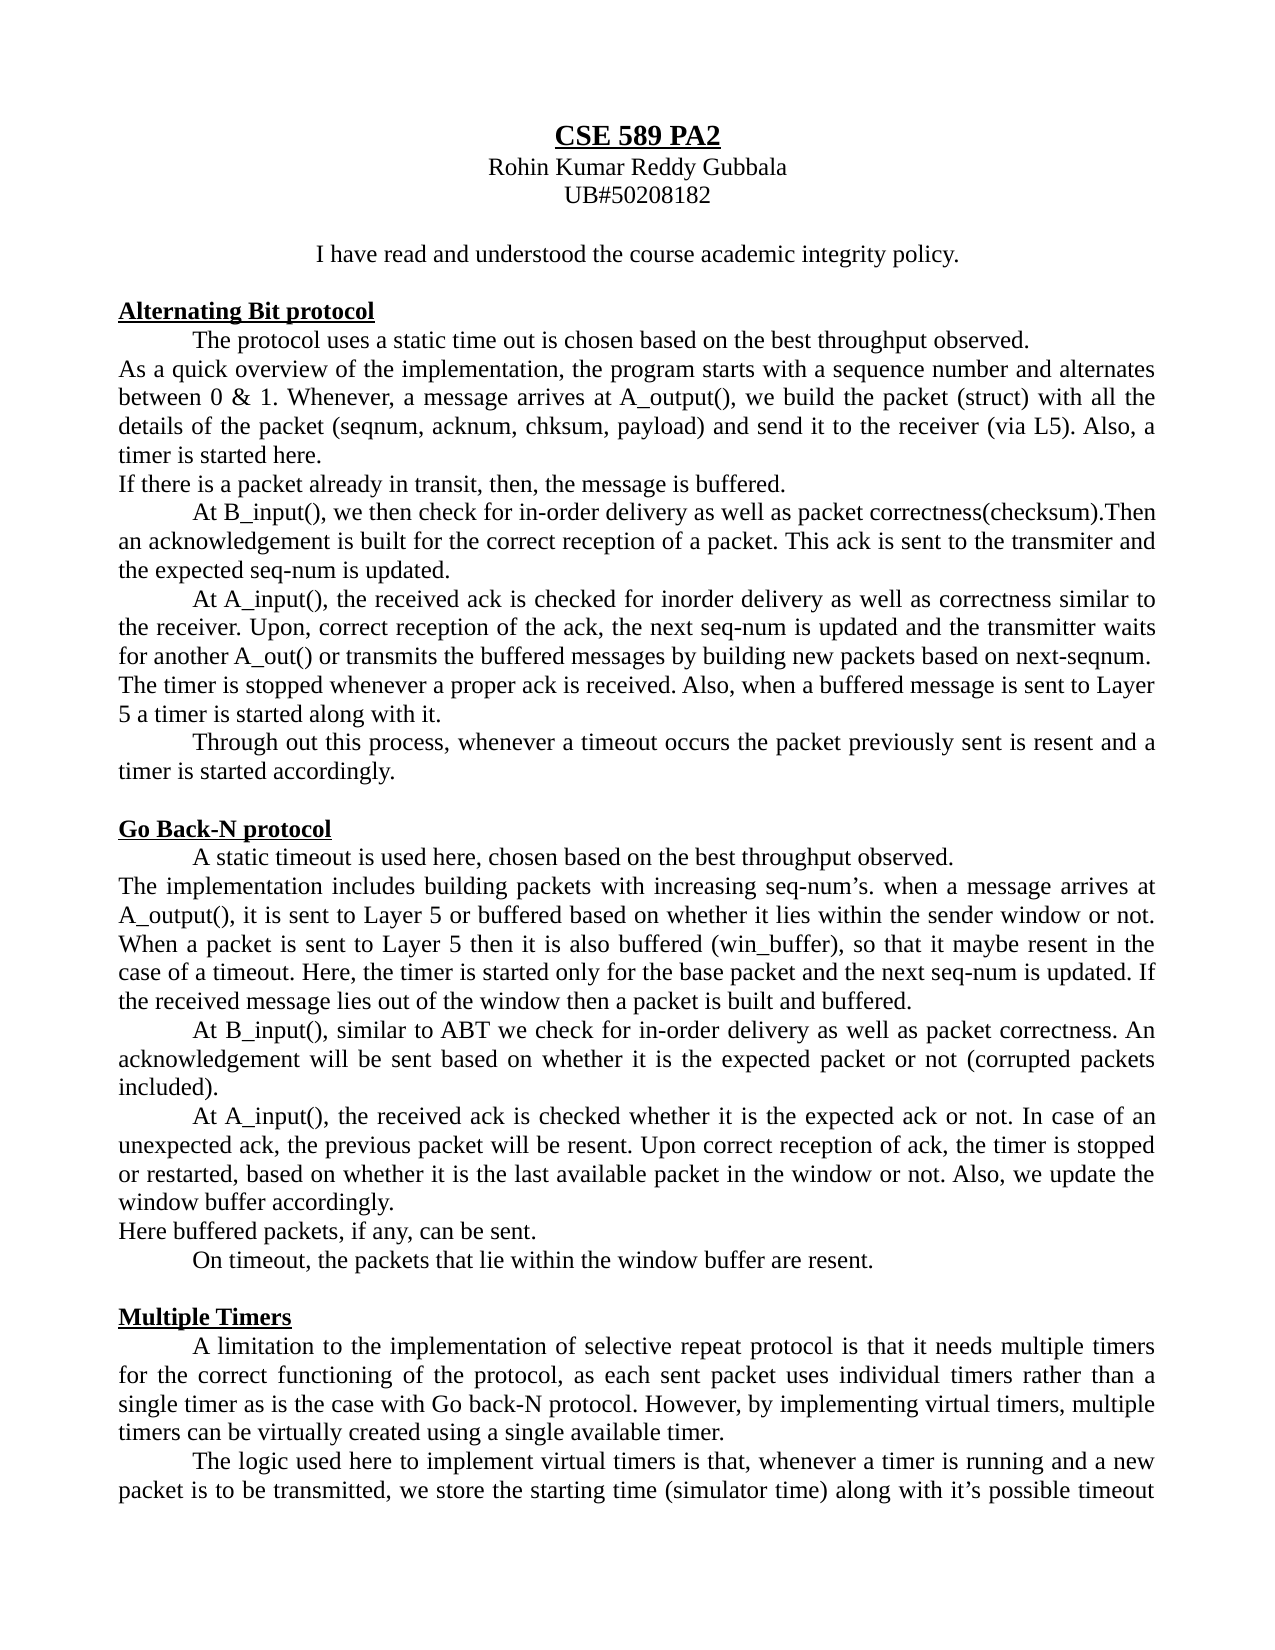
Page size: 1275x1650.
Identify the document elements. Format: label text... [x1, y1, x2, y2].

text I have read and understood the course academic integrity policy. [118, 239, 1157, 267]
text The timer is stopped whenever a proper ack is received. Also, when a buffered message is sent to Layer 5 a timer is started along with it. [118, 670, 1157, 727]
text A limitation to the implementation of selective repeat protocol is that it needs multiple timers for the correct functioning of the protocol, as each sent packet uses individual timers rather than a single timer as is the case with Go back-N protocol. However, by implementing virtual timers, multiple timers can be virtually created using a single available timer. [118, 1331, 1157, 1446]
text Multiple Timers [118, 1302, 1157, 1331]
text Go Back-N protocol [118, 814, 1157, 842]
text At A_input(), the received ack is checked for inorder delivery as well as correctness similar to the receiver. Upon, correct reception of the ack, the next seq-num is updated and the transmitter waits for another A_out() or transmits the buffered messages by building new packets based on next-seqnum. [118, 584, 1157, 670]
text The implementation includes building packets with increasing seq-num’s. when a message arrives at A_output(), it is sent to Layer 5 or buffered based on whether it lies within the sender window or not. When a packet is sent to Layer 5 then it is also buffered (win_buffer), so that it maybe resent in the case of a timeout. Here, the timer is started only for the base packet and the next seq-num is updated. If the received message lies out of the window then a packet is built and buffered. [118, 871, 1157, 1015]
text On timeout, the packets that lie within the window buffer are resent. [118, 1245, 1157, 1274]
text At B_input(), we then check for in-order delivery as well as packet correctness(checksum).Then an acknowledgement is built for the correct reception of a packet. This ack is sent to the transmiter and the expected seq-num is updated. [118, 497, 1157, 584]
text If there is a packet already in transit, then, the message is buffered. [118, 469, 1157, 497]
text The protocol uses a static time out is chosen based on the best throughput observed. [118, 325, 1157, 354]
text A static timeout is used here, chosen based on the best throughput observed. [118, 842, 1157, 871]
text As a quick overview of the implementation, the program starts with a sequence number and alternates between 0 & 1. Whenever, a message arrives at A_output(), we build the packet (struct) with all the details of the packet (seqnum, acknum, chksum, payload) and send it to the receiver (via L5). Also, a timer is started here. [118, 354, 1157, 469]
text The logic used here to implement virtual timers is that, whenever a timer is running and a new packet is to be transmitted, we store the starting time (simulator time) along with it’s possible timeout [118, 1446, 1157, 1504]
text At B_input(), similar to ABT we check for in-order delivery as well as packet correctness. An acknowledgement will be sent based on whether it is the expected packet or not (corrupted packets included). [118, 1015, 1157, 1101]
text At A_input(), the received ack is checked whether it is the expected ack or not. In case of an unexpected ack, the previous packet will be resent. Upon correct reception of ack, the timer is stopped or restarted, based on whether it is the last available packet in the window or not. Also, we update the window buffer accordingly. [118, 1101, 1157, 1216]
text Alternating Bit protocol [118, 296, 1157, 325]
text Here buffered packets, if any, can be sent. [118, 1216, 1157, 1245]
text Through out this process, whenever a timeout occurs the packet previously sent is resent and a timer is started accordingly. [118, 727, 1157, 785]
